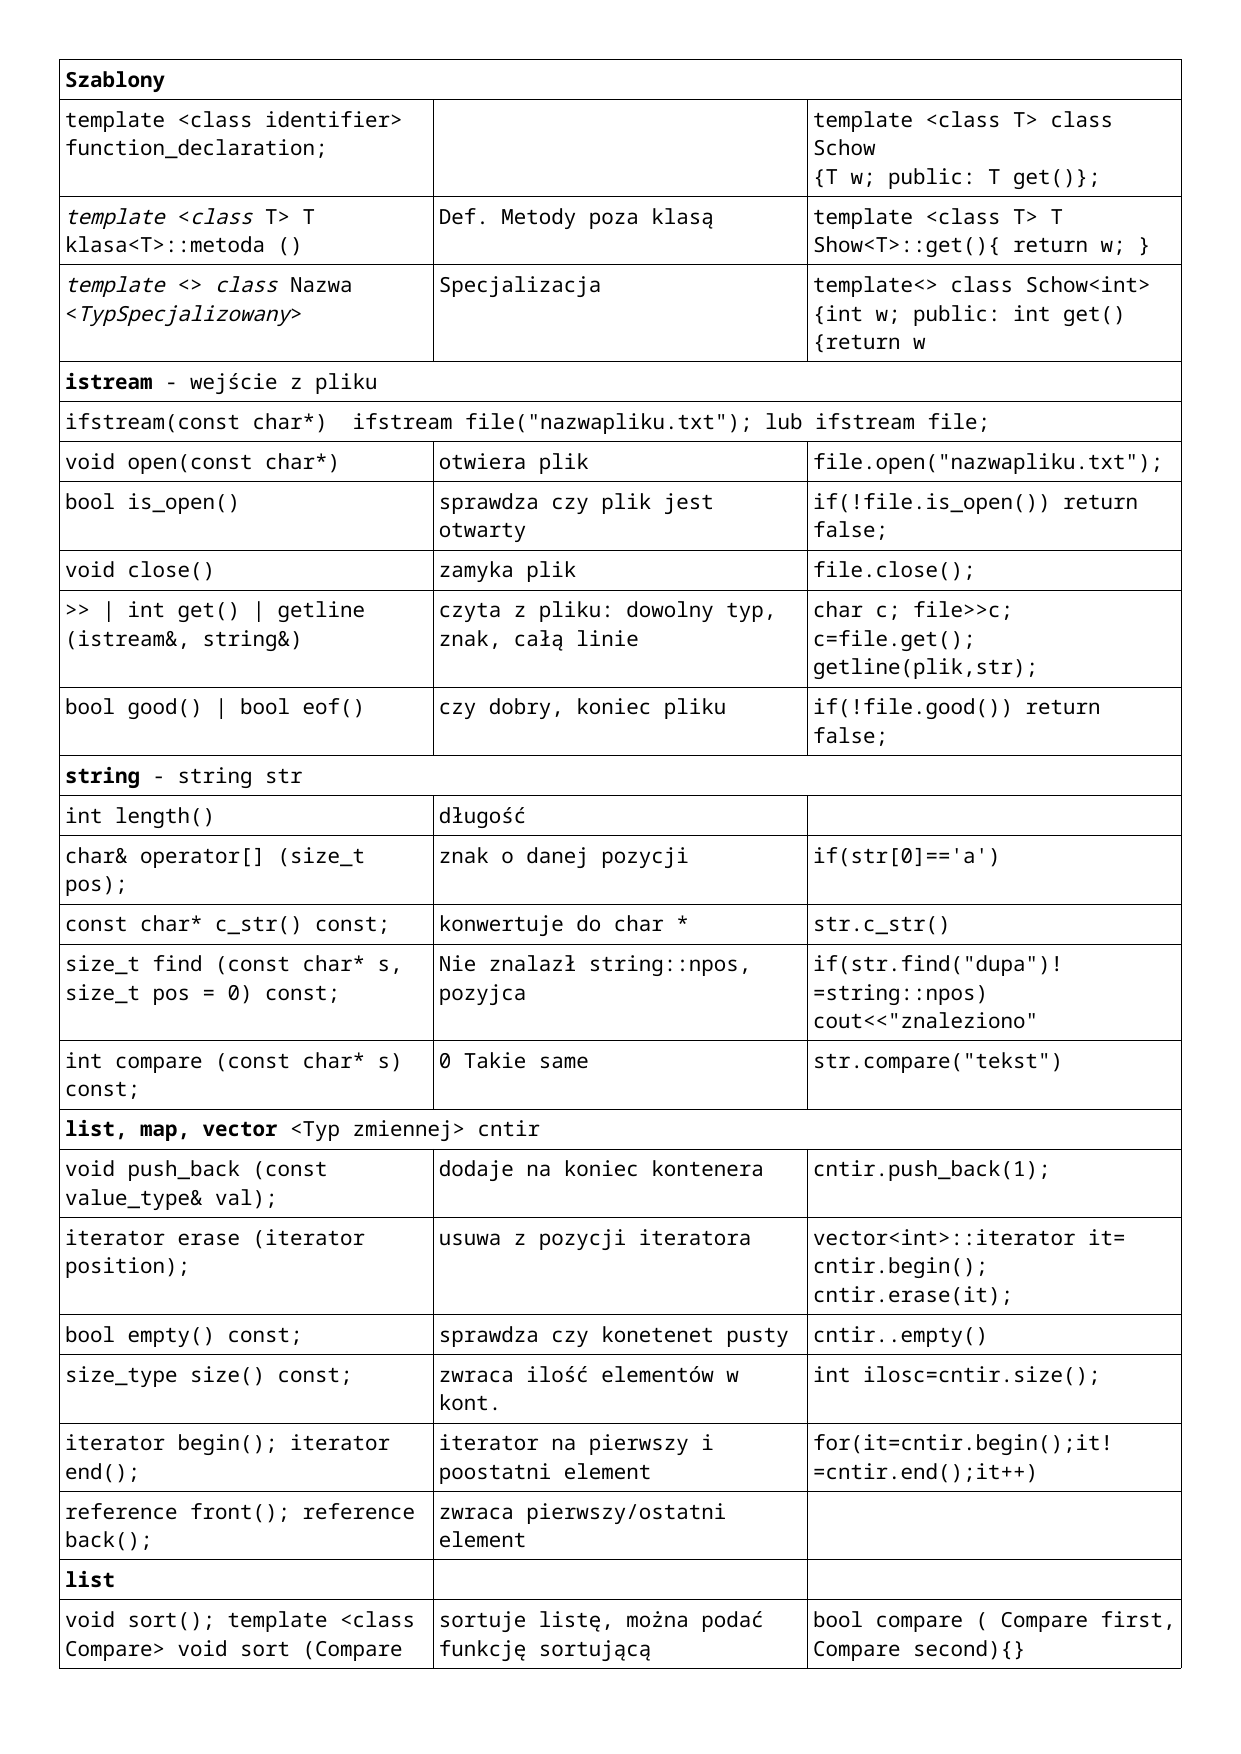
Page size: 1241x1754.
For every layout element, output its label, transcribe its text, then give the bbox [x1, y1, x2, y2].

table_cell template<> class Schow<int> {int w; public: int get(){return w [808, 265, 1181, 361]
table_cell template <class T> class Schow {T w; public: T get()}; [808, 100, 1181, 196]
table_cell bool good() | bool eof() [60, 688, 433, 755]
table_cell [808, 796, 1181, 835]
table_cell string - string str [60, 756, 1181, 795]
table_cell file.close(); [808, 551, 1181, 590]
table_cell sprawdza czy plik jest otwarty [434, 482, 807, 550]
table_cell if(!file.good()) return false; [808, 688, 1181, 755]
table_cell if(str[0]=='a') [808, 836, 1181, 903]
table_cell char& operator[] (size_t pos); [60, 836, 433, 903]
table_cell sprawdza czy konetenet pusty [434, 1315, 807, 1354]
table_cell >> | int get() | getline (istream&, string&) [60, 591, 433, 687]
table_cell czy dobry, koniec pliku [434, 688, 807, 755]
table_cell template <class T> T Show<T>::get(){ return w; } [808, 197, 1181, 264]
table_cell Nie znalazł string::npos, pozyjca [434, 945, 807, 1040]
table_cell ifstream(const char*) ifstream file("nazwapliku.txt"); lub ifstream file; [60, 402, 1181, 441]
table_cell if(!file.is_open()) return false; [808, 482, 1181, 550]
table_cell istream - wejście z pliku [60, 362, 1181, 401]
table_cell template <> class Nazwa <TypSpecjalizowany> [60, 265, 433, 361]
table_cell otwiera plik [434, 442, 807, 481]
table_cell bool compare ( Compare first, Compare second){} [808, 1600, 1181, 1668]
table_cell konwertuje do char * [434, 905, 807, 943]
table_cell str.c_str() [808, 905, 1181, 943]
table_cell iterator na pierwszy i poostatni element [434, 1424, 807, 1491]
table_cell [434, 100, 807, 196]
table_cell size_type size() const; [60, 1355, 433, 1422]
table_cell [808, 1560, 1181, 1599]
table_cell zwraca ilość elementów w kont. [434, 1355, 807, 1422]
table_cell void open(const char*) [60, 442, 433, 481]
table_cell iterator begin(); iterator end(); [60, 1424, 433, 1491]
table_cell template <class identifier> function_declaration; [60, 100, 433, 196]
table_cell cntir..empty() [808, 1315, 1181, 1354]
table_cell void close() [60, 551, 433, 590]
table_cell str.compare("tekst") [808, 1041, 1181, 1109]
table_cell [434, 1560, 807, 1599]
table_cell bool is_open() [60, 482, 433, 550]
table_header Szablony [60, 60, 1181, 99]
table_cell usuwa z pozycji iteratora [434, 1218, 807, 1314]
table_cell list [60, 1560, 433, 1599]
table_cell bool empty() const; [60, 1315, 433, 1354]
table_cell for(it=cntir.begin();it!=cntir.end();it++) [808, 1424, 1181, 1491]
table_cell int length() [60, 796, 433, 835]
table_cell zamyka plik [434, 551, 807, 590]
table_cell size_t find (const char* s, size_t pos = 0) const; [60, 945, 433, 1040]
table_cell znak o danej pozycji [434, 836, 807, 903]
table_cell Specjalizacja [434, 265, 807, 361]
table_cell dodaje na koniec kontenera [434, 1150, 807, 1217]
table_cell iterator erase (iterator position); [60, 1218, 433, 1314]
table_cell char c; file>>c; c=file.get(); getline(plik,str); [808, 591, 1181, 687]
table_cell czyta z pliku: dowolny typ, znak, całą linie [434, 591, 807, 687]
table_cell void sort(); template <class Compare> void sort (Compare [60, 1600, 433, 1668]
table_cell if(str.find("dupa")!=string::npos) cout<<"znaleziono" [808, 945, 1181, 1040]
table_cell vector<int>::iterator it= cntir.begin(); cntir.erase(it); [808, 1218, 1181, 1314]
table_cell 0 Takie same [434, 1041, 807, 1109]
table_cell file.open("nazwapliku.txt"); [808, 442, 1181, 481]
table_cell cntir.push_back(1); [808, 1150, 1181, 1217]
table_cell const char* c_str() const; [60, 905, 433, 943]
table_cell int compare (const char* s) const; [60, 1041, 433, 1109]
table_cell void push_back (const value_type& val); [60, 1150, 433, 1217]
table_cell Def. Metody poza klasą [434, 197, 807, 264]
table_cell zwraca pierwszy/ostatni element [434, 1492, 807, 1559]
table_cell reference front(); reference back(); [60, 1492, 433, 1559]
table_cell int ilosc=cntir.size(); [808, 1355, 1181, 1422]
table_cell sortuje listę, można podać funkcję sortującą [434, 1600, 807, 1668]
table_cell długość [434, 796, 807, 835]
table_cell list, map, vector <Typ zmiennej> cntir [60, 1110, 1181, 1149]
table_cell template <class T> T klasa<T>::metoda () [60, 197, 433, 264]
table_cell [808, 1492, 1181, 1559]
